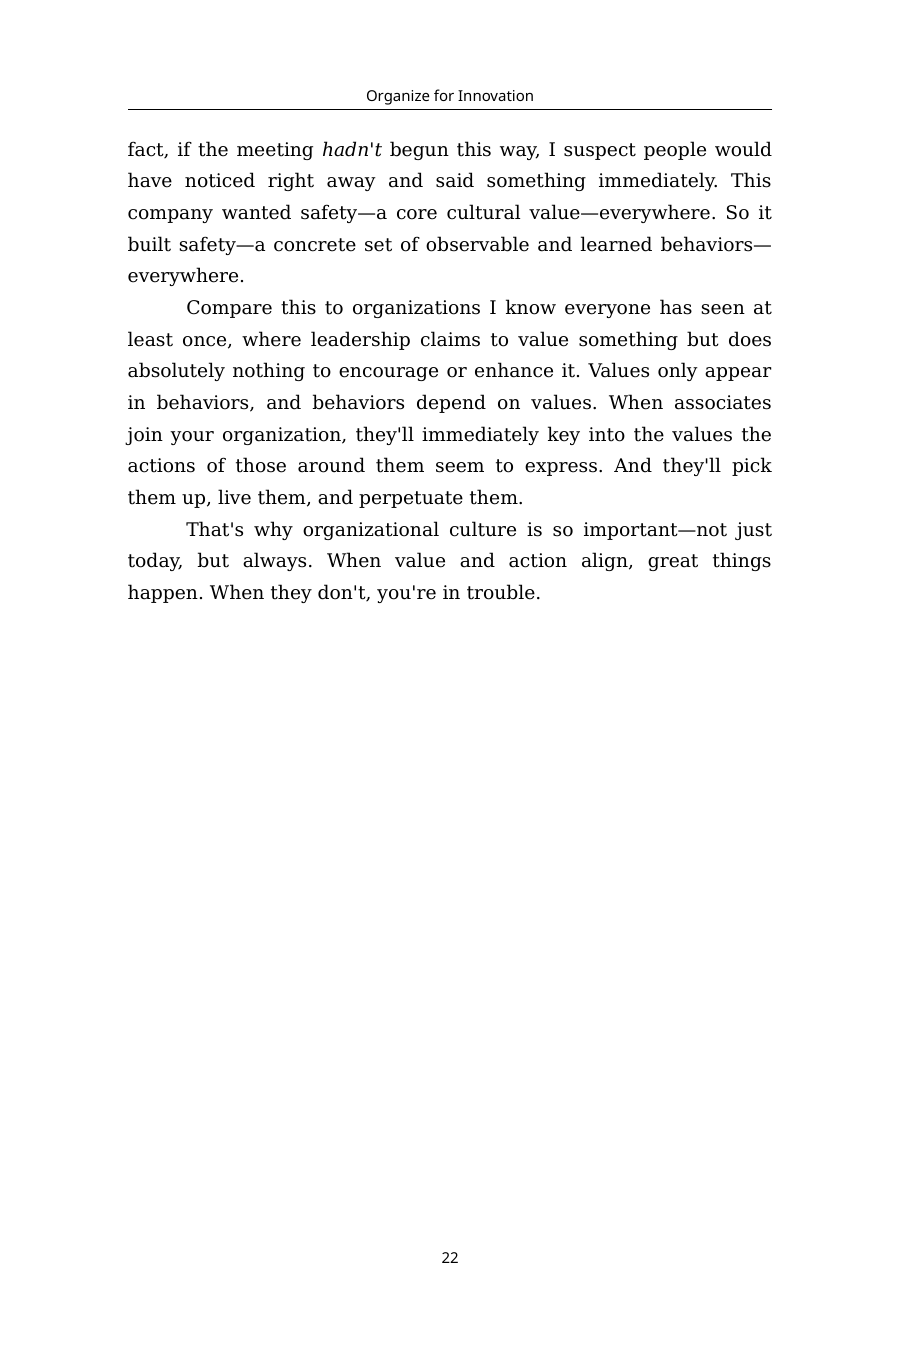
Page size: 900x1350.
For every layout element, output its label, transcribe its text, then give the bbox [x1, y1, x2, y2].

text Compare this to organizations I know everyone has seen at least once, where leadership claims to value something but does absolutely nothing to encourage or enhance it. Values only appear in behaviors, and behaviors depend on values. When associates join your organization, they'll immediately key into the values the actions of those around them seem to express. And they'll pick them up, live them, and perpetuate them. [127, 297, 772, 509]
text That's why organizational culture is so important—not just today, but always. When value and action align, great things happen. When they don't, you're in trouble. [127, 519, 772, 604]
text fact, if the meeting hadn't begun this way, I suspect people would have noticed right away and said something immediately. This company wanted safety—a core cultural value—everywhere. So it built safety—a concrete set of observable and learned behaviors—everywhere. [127, 139, 772, 287]
